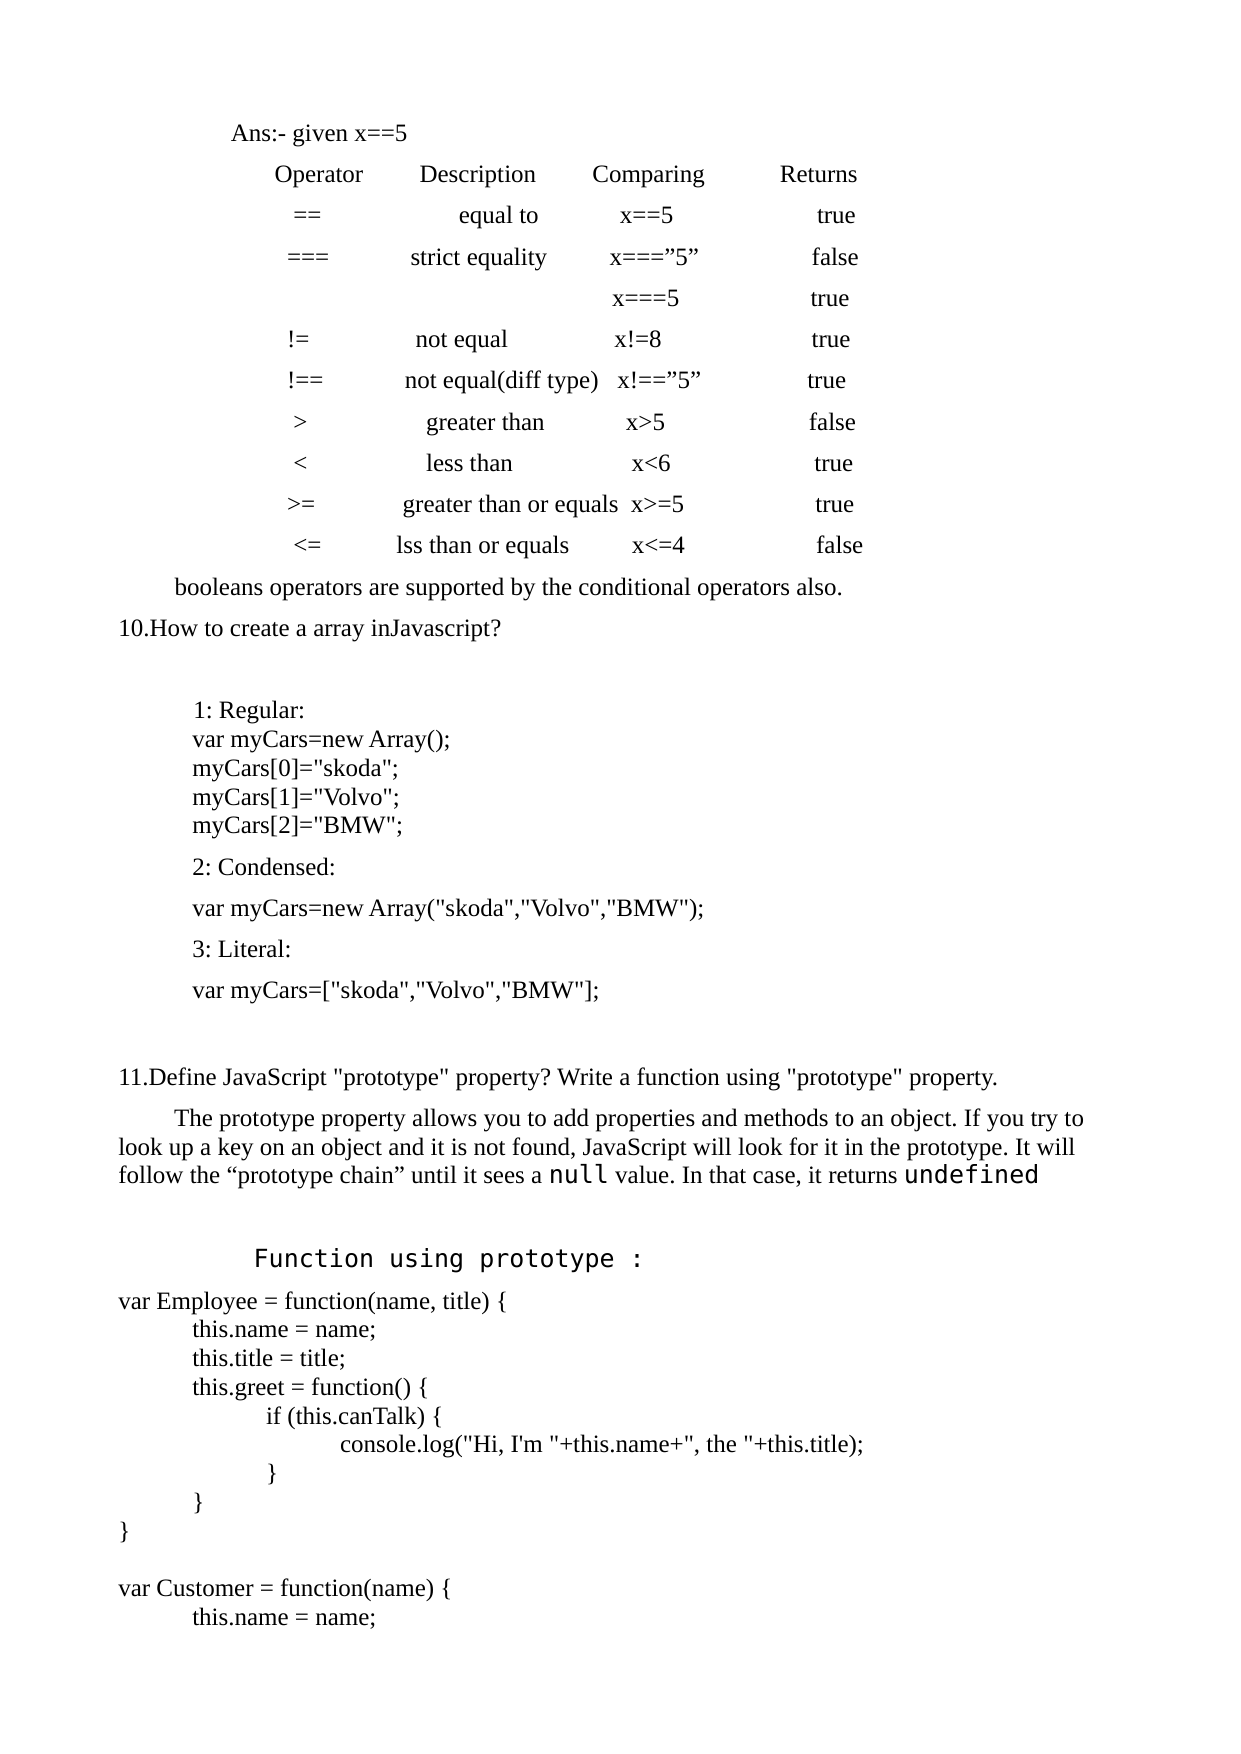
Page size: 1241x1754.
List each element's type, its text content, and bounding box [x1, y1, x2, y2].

text var myCars=["skoda","Volvo","BMW"]; [118, 976, 1122, 1004]
text Function using prototype : [118, 1244, 1122, 1273]
text 3: Literal: [118, 934, 1122, 963]
text The prototype property allows you to add properties and methods to an object. If you try to look up a key on an object and it is not found, JavaScript will look for it in the prototype. It will follow the “prototype chain” until it sees a null value. In that case, it returns undefined [118, 1103, 1122, 1190]
text === strict equality x===”5” false [118, 242, 1122, 271]
text >= greater than or equals x>=5 true [118, 489, 1122, 518]
text var Employee = function(name, title) { this.name = name; this.title = title; this.greet = function() { if (this.canTalk) { console.log("Hi, I'm "+this.name+", the "+this.title); } } } var Customer = function(name) { this.name = name; [118, 1286, 1122, 1631]
text 1: Regular: [118, 696, 1122, 724]
text > greater than x>5 false [118, 407, 1122, 436]
text var myCars=new Array(); myCars[0]="skoda"; myCars[1]="Volvo"; myCars[2]="BMW"; [118, 724, 1122, 839]
text <= lss than or equals x<=4 false [118, 531, 1122, 559]
list Operator Description Comparing Returns [193, 159, 1122, 188]
text != not equal x!=8 true [118, 324, 1122, 353]
text == equal to x==5 true [118, 201, 1122, 229]
text var myCars=new Array("skoda","Volvo","BMW"); [118, 893, 1122, 922]
text 11.Define JavaScript "prototype" property? Write a function using "prototype" property. [118, 1062, 1122, 1091]
list Ans:- given x==5 [193, 118, 1122, 147]
text booleans operators are supported by the conditional operators also. [118, 572, 1122, 601]
text 2: Condensed: [118, 852, 1122, 881]
text !== not equal(diff type) x!==”5” true [118, 366, 1122, 394]
text 10.How to create a array inJavascript? [118, 613, 1122, 642]
text < less than x<6 true [118, 448, 1122, 477]
text x===5 true [118, 283, 1122, 312]
